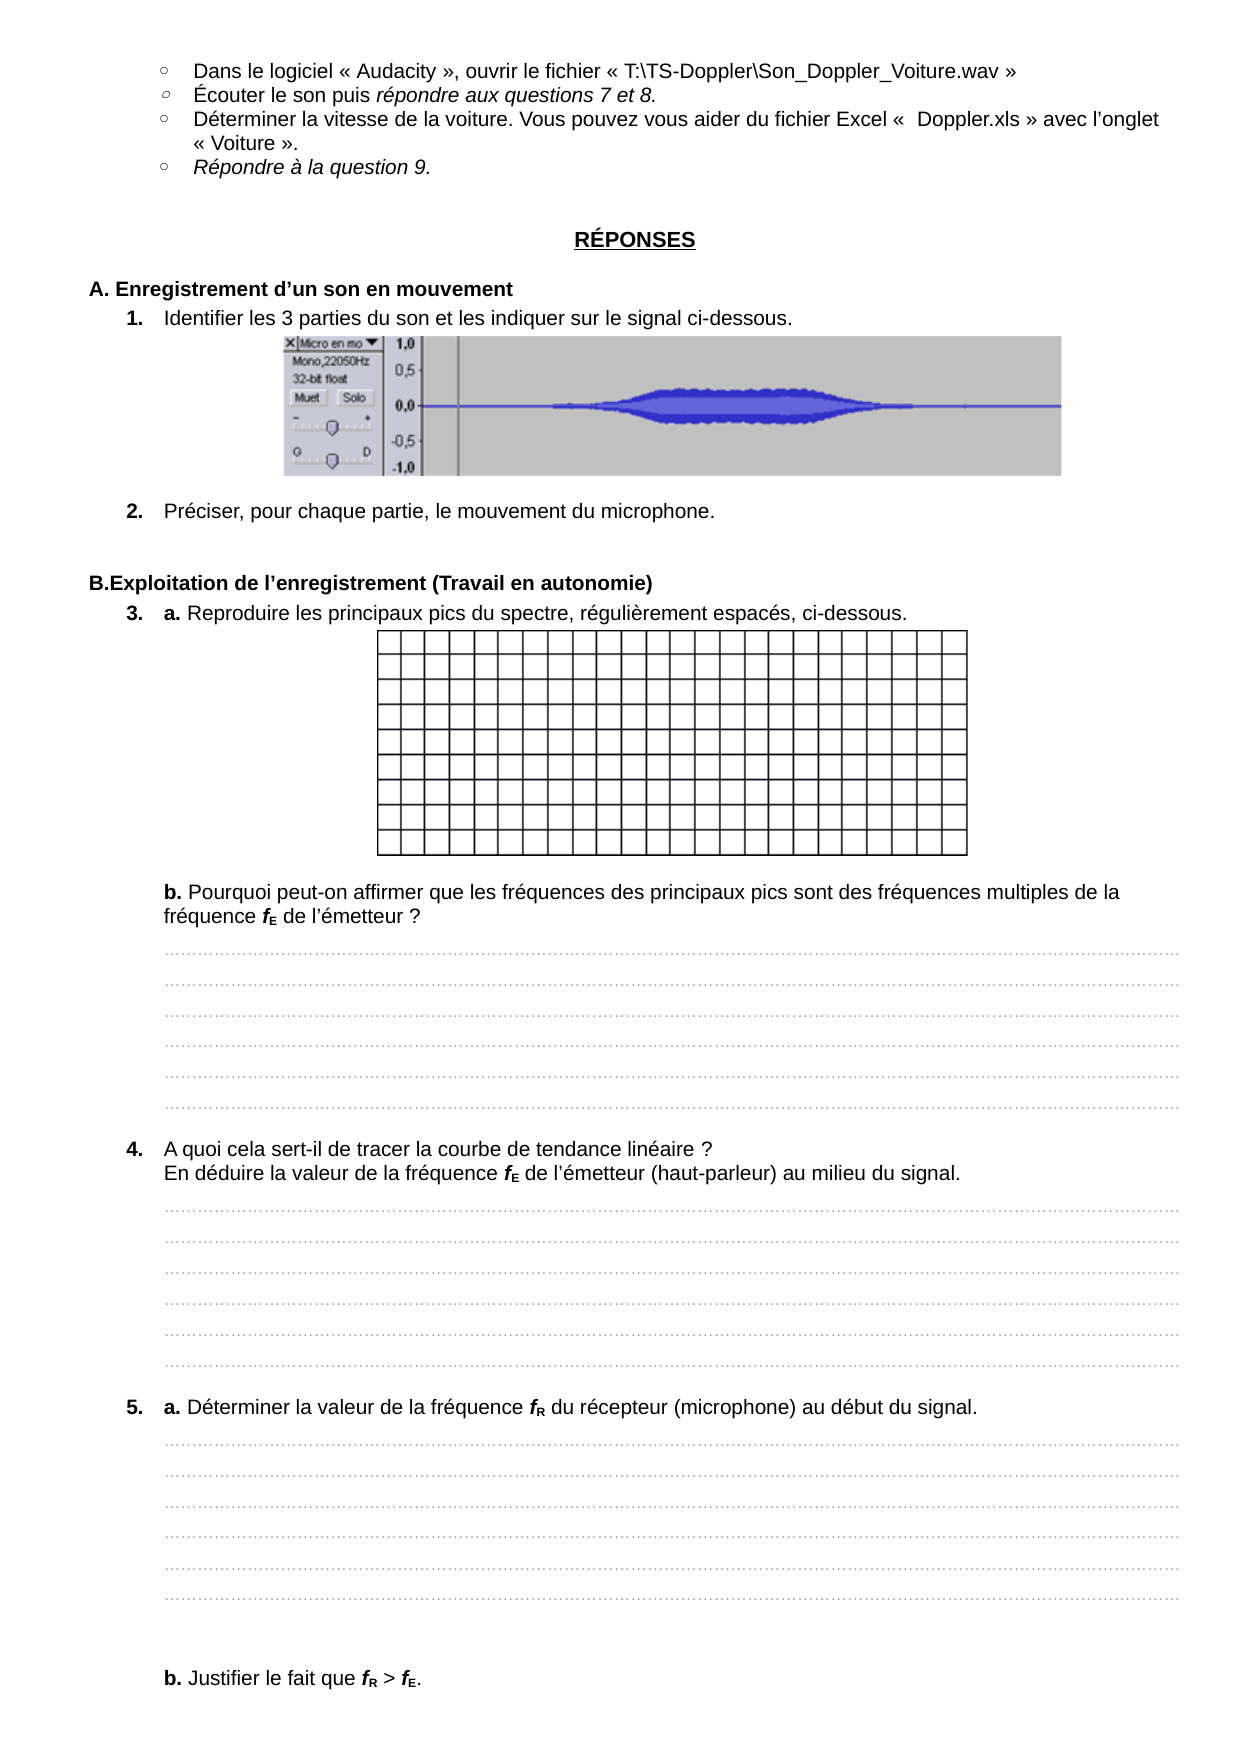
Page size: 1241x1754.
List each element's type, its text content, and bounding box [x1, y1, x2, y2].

list Écouter le son puis répondre aux questions 7 et 8. [156, 83, 1181, 107]
text A. Enregistrement d’un son en mouvement [88, 276, 1181, 300]
picture [283, 336, 1062, 476]
list Identifier les 3 parties du son et les indiquer sur le signal ci-dessous. [126, 306, 1181, 330]
list a. Reproduire les principaux pics du spectre, régulièrement espacés, ci-dessous. [126, 601, 1181, 625]
list ………………………………………………………………………………………………………………………………………………………………… [126, 1554, 1181, 1573]
list ………………………………………………………………………………………………………………………………………………………………… [126, 1461, 1181, 1481]
list ………………………………………………………………………………………………………………………………………………………………… [126, 1290, 1181, 1309]
list ………………………………………………………………………………………………………………………………………………………………… [126, 939, 1181, 959]
list ………………………………………………………………………………………………………………………………………………………………… [126, 1063, 1181, 1082]
text RÉPONSES [88, 227, 1181, 252]
list ………………………………………………………………………………………………………………………………………………………………… [126, 1585, 1181, 1604]
list Préciser, pour chaque partie, le mouvement du microphone. [126, 499, 1181, 523]
picture [377, 630, 968, 856]
list ………………………………………………………………………………………………………………………………………………………………… [126, 1259, 1181, 1278]
list ………………………………………………………………………………………………………………………………………………………………… [126, 1352, 1181, 1371]
list ………………………………………………………………………………………………………………………………………………………………… [126, 970, 1181, 989]
list ………………………………………………………………………………………………………………………………………………………………… [126, 1001, 1181, 1021]
list A quoi cela sert-il de tracer la courbe de tendance linéaire ? En déduire la valeur de la fréquence fE de l’émetteur (haut-parleur) au milieu du signal. [126, 1137, 1181, 1185]
list ………………………………………………………………………………………………………………………………………………………………… [126, 1197, 1181, 1216]
list ………………………………………………………………………………………………………………………………………………………………… [126, 1094, 1181, 1113]
list b. Pourquoi peut-on affirmer que les fréquences des principaux pics sont des fréquences multiples de la fréquence fE de l’émetteur ? [126, 880, 1181, 928]
list Dans le logiciel « Audacity », ouvrir le fichier « T:\TS-Doppler\Son_Doppler_Voiture.wav » [156, 59, 1181, 83]
list b. Justifier le fait que fR > fE. [126, 1666, 1181, 1690]
text B.Exploitation de l’enregistrement (Travail en autonomie) [88, 571, 1181, 595]
list ………………………………………………………………………………………………………………………………………………………………… [126, 1523, 1181, 1542]
list ………………………………………………………………………………………………………………………………………………………………… [126, 1431, 1181, 1450]
list ………………………………………………………………………………………………………………………………………………………………… [126, 1032, 1181, 1051]
list Répondre à la question 9. [156, 155, 1181, 179]
list Déterminer la vitesse de la voiture. Vous pouvez vous aider du fichier Excel « Doppler.xls » avec l’onglet « Voiture ». [156, 107, 1181, 155]
list ………………………………………………………………………………………………………………………………………………………………… [126, 1228, 1181, 1247]
list ………………………………………………………………………………………………………………………………………………………………… [126, 1321, 1181, 1340]
list ………………………………………………………………………………………………………………………………………………………………… [126, 1492, 1181, 1512]
list a. Déterminer la valeur de la fréquence fR du récepteur (microphone) au début du signal. [126, 1395, 1181, 1419]
